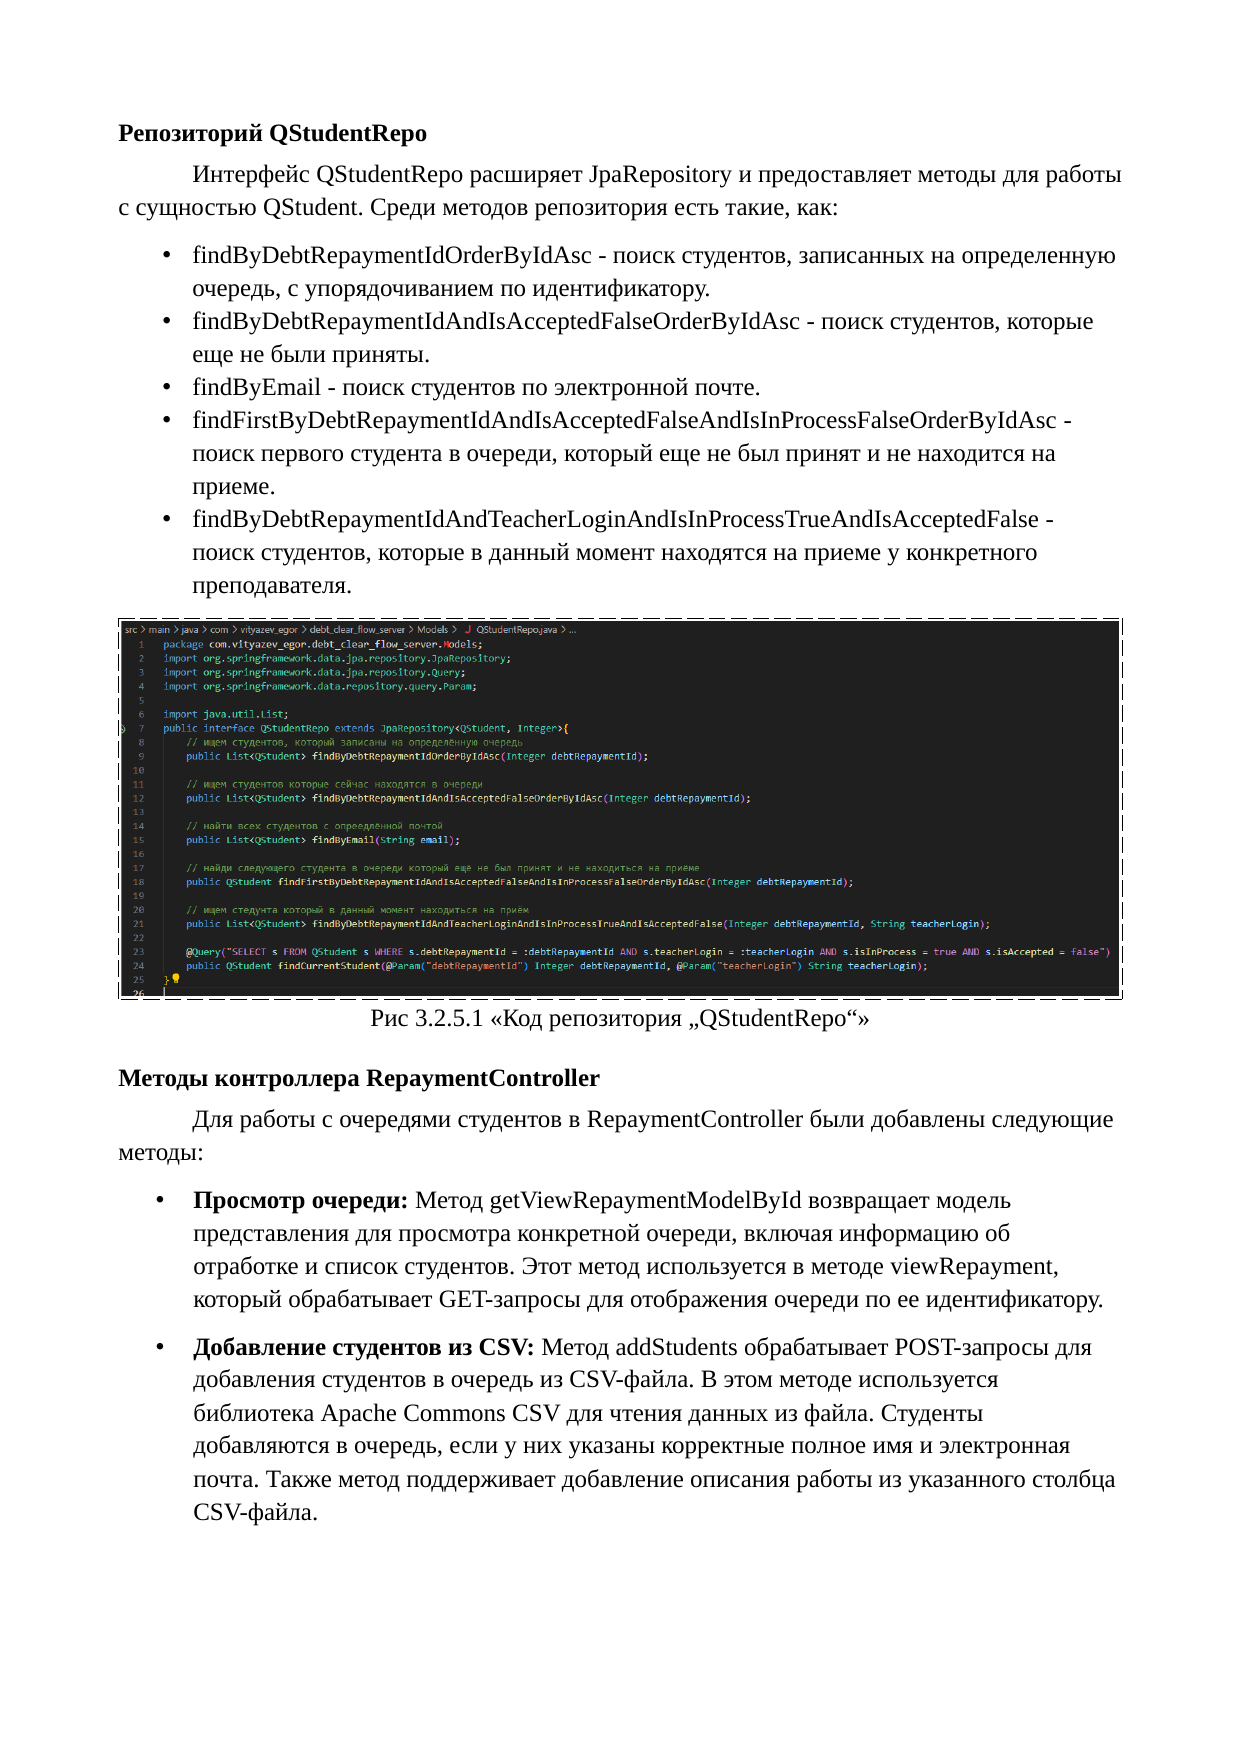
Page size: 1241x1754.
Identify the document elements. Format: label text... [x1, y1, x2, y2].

list findByDebtRepaymentIdAndIsAcceptedFalseOrderByIdAsc - поиск студентов, которые еще не были приняты. [162, 306, 1122, 368]
list findByDebtRepaymentIdOrderByIdAsc - поиск студентов, записанных на определенную очередь, с упорядочиванием по идентификатору. [162, 240, 1122, 302]
list findByDebtRepaymentIdAndTeacherLoginAndIsInProcessTrueAndIsAcceptedFalse - поиск студентов, которые в данный момент находятся на приеме у конкретного преподавателя. [162, 504, 1122, 599]
list findByEmail - поиск студентов по электронной почте. [162, 372, 1122, 401]
text Рис 3.2.5.1 «Код репозитория „QStudentRepo“» [118, 618, 1122, 1032]
text Интерфейс QStudentRepo расширяет JpaRepository и предоставляет методы для работы с сущностью QStudent. Среди методов репозитория есть такие, как: [118, 159, 1122, 221]
picture [121, 621, 1119, 996]
subtitle Репозиторий QStudentRepo [118, 118, 1122, 147]
list Добавление студентов из CSV: Метод addStudents обрабатывает POST-запросы для добавления студентов в очередь из CSV-файла. В этом методе используется библиотека Apache Commons CSV для чтения данных из файла. Студенты добавляются в очередь, если у них указаны корректные полное имя и электронная почта. Также метод поддерживает добавление описания работы из указанного столбца CSV-файла. [156, 1332, 1122, 1525]
list Просмотр очереди: Метод getViewRepaymentModelById возвращает модель представления для просмотра конкретной очереди, включая информацию об отработке и список студентов. Этот метод используется в методе viewRepayment, который обрабатывает GET-запросы для отображения очереди по ее идентификатору. [156, 1185, 1122, 1313]
list findFirstByDebtRepaymentIdAndIsAcceptedFalseAndIsInProcessFalseOrderByIdAsc - поиск первого студента в очереди, который еще не был принят и не находится на приеме. [162, 405, 1122, 500]
text Для работы с очередями студентов в RepaymentController были добавлены следующие методы: [118, 1104, 1122, 1166]
subtitle Методы контроллера RepaymentController [118, 1063, 1122, 1092]
